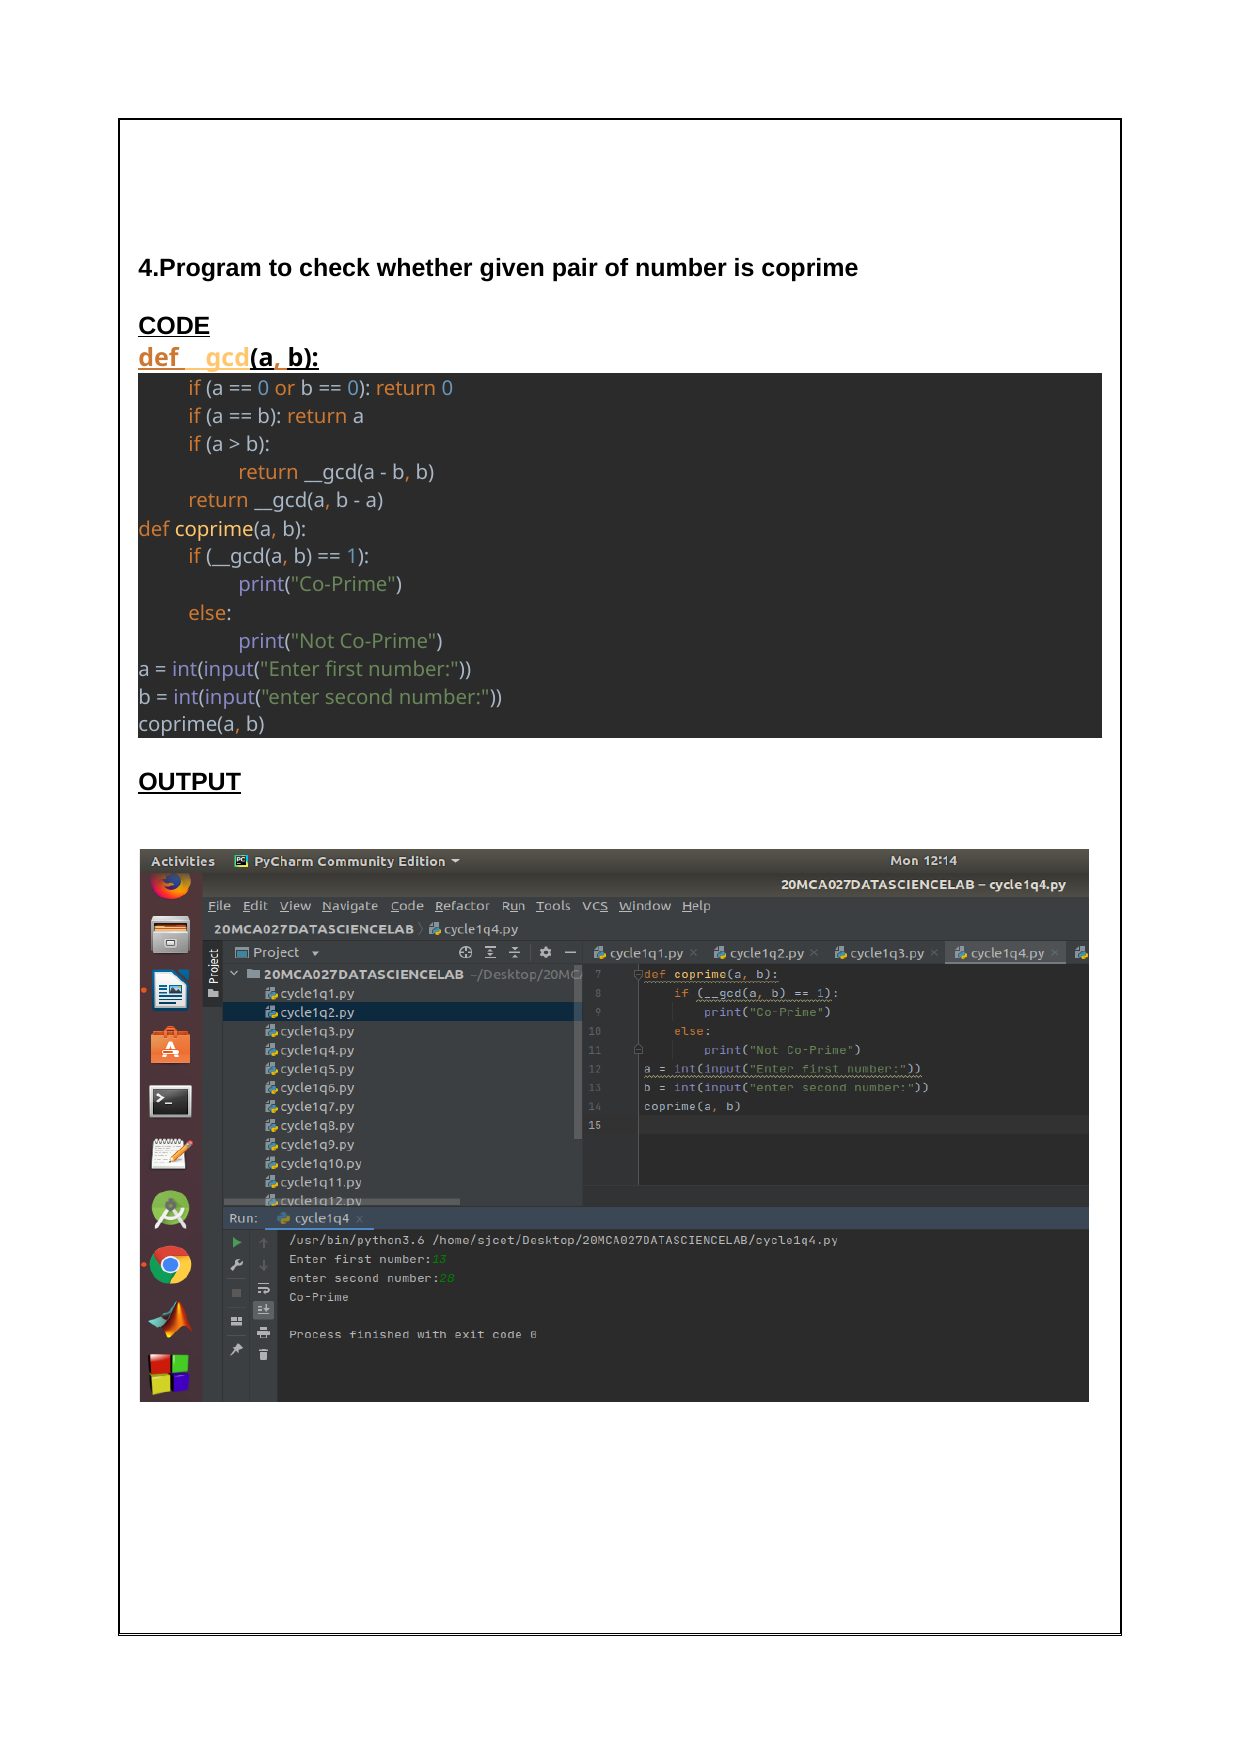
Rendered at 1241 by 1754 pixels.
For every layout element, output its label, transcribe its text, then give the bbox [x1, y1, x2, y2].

text def coprime(a, b): [138, 514, 1102, 542]
text return __gcd(a, b - a) [138, 486, 1102, 514]
text if (__gcd(a, b) == 1): [138, 542, 1102, 570]
text print("Co-Prime") [138, 570, 1102, 598]
text def __gcd(a, b): [138, 339, 1102, 373]
text if (a == b): return a [138, 402, 1102, 430]
text coprime(a, b) [138, 710, 1102, 738]
text return __gcd(a - b, b) [138, 458, 1102, 486]
text if (a == 0 or b == 0): return 0 [138, 373, 1102, 402]
text OUTPUT [138, 767, 1102, 796]
text b = int(input("enter second number:")) [138, 682, 1102, 710]
text 4.Program to check whether given pair of number is coprime [138, 253, 1102, 282]
text a = int(input("Enter first number:")) [138, 654, 1102, 682]
text else: [138, 598, 1102, 626]
text if (a > b): [138, 430, 1102, 458]
text CODE [138, 311, 1102, 339]
text print("Not Co-Prime") [138, 626, 1102, 654]
